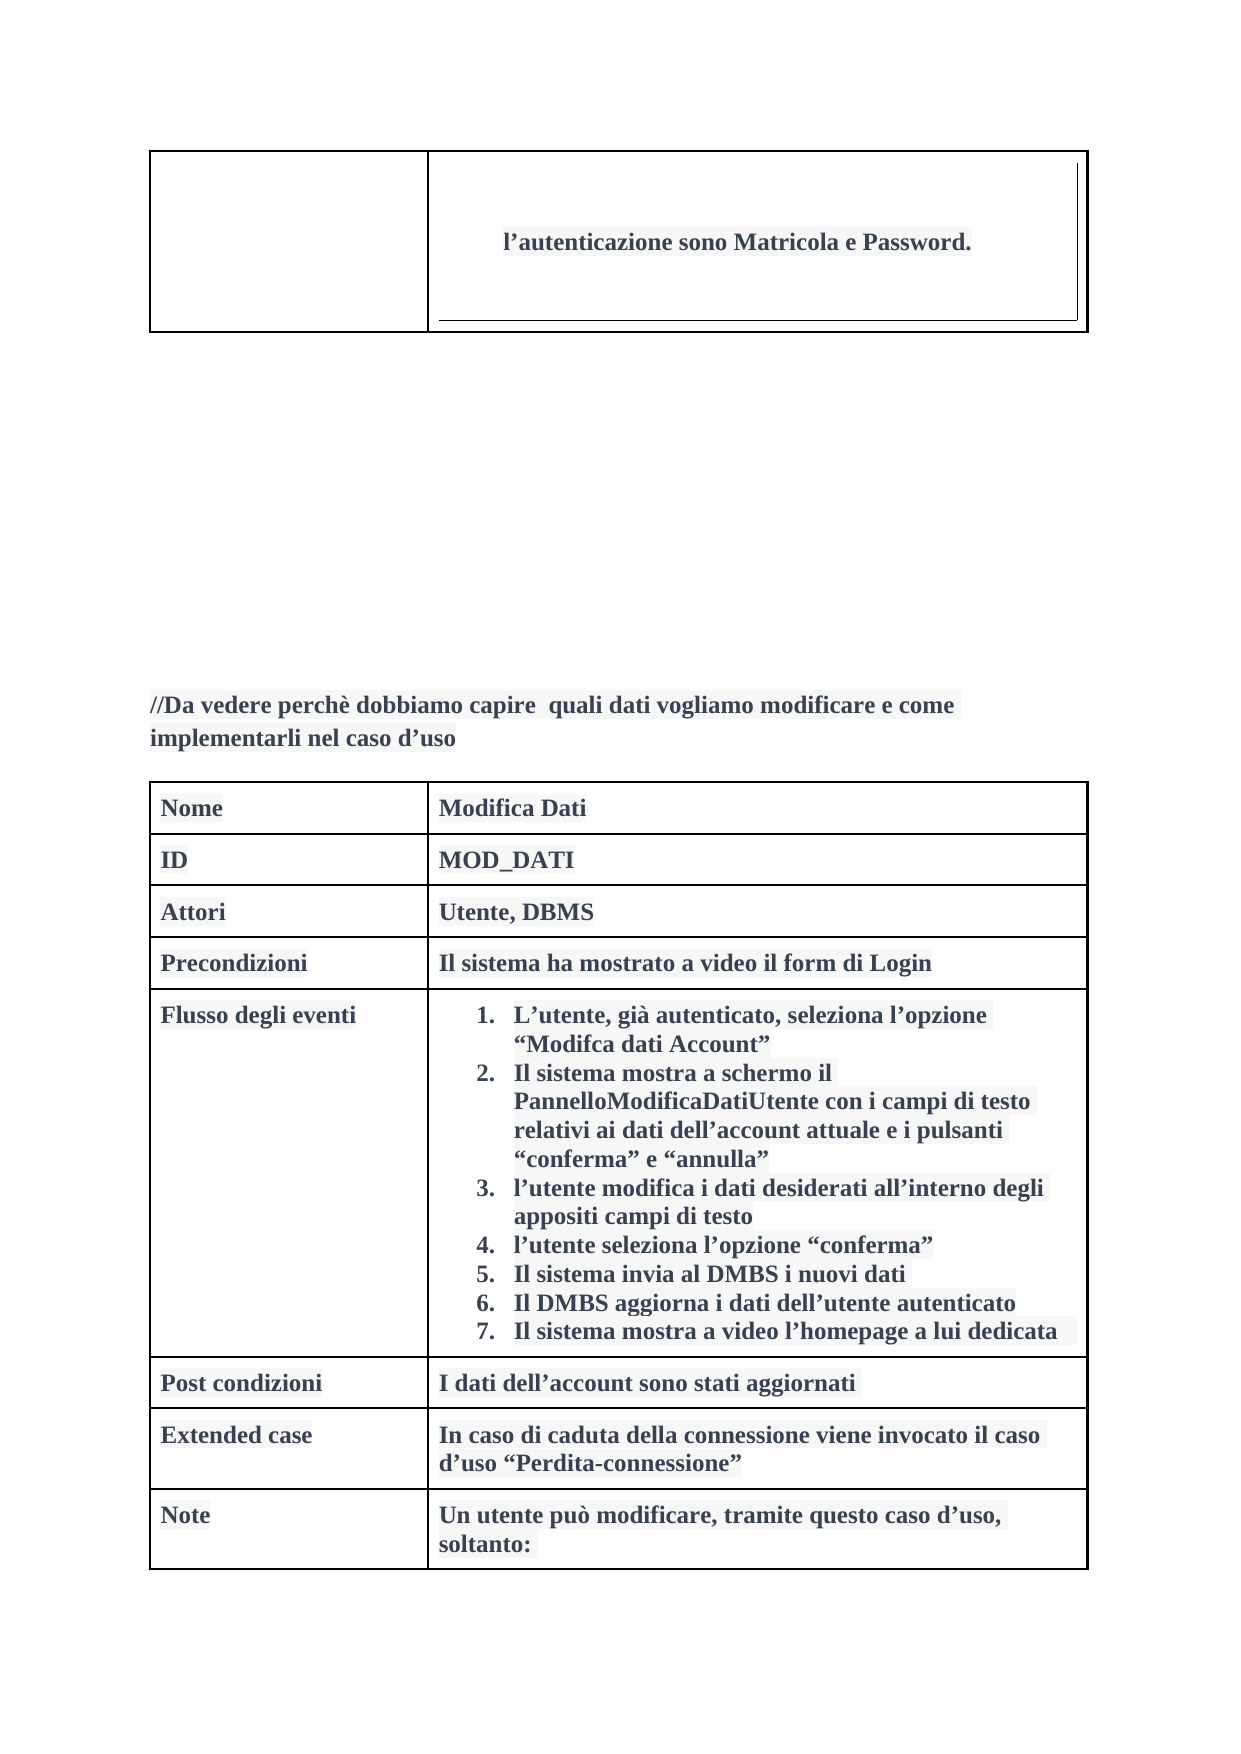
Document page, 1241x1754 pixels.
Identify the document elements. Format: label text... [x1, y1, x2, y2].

table_cell [151, 152, 427, 331]
table_cell L’utente, già autenticato, seleziona l’opzione “Modifca dati Account” Il sistema mostra a schermo il PannelloModificaDatiUtente con i campi di testo relativi ai dati dell’account attuale e i pulsanti “conferma” e “annulla” l’utente modifica i dati desiderati all’interno degli appositi campi di testo l’utente seleziona l’opzione “conferma” Il sistema invia al DMBS i nuovi dati Il DMBS aggiorna i dati dell’utente autenticato Il sistema mostra a video l’homepage a lui dedicata [429, 990, 1086, 1356]
table_cell In caso di caduta della connessione viene invocato il caso d’uso “Perdita-connessione” [429, 1409, 1086, 1488]
table_header Modifica Dati [429, 783, 1086, 833]
table_cell I dati dell’account sono stati aggiornati [429, 1358, 1086, 1407]
table_cell ID [151, 835, 427, 884]
table_cell MOD_DATI [429, 835, 1086, 884]
table_cell Post condizioni [151, 1358, 427, 1407]
table_header Nome [151, 783, 427, 833]
text //Da vedere perchè dobbiamo capire quali dati vogliamo modificare e come implementarli nel caso d’uso [150, 690, 1091, 752]
table_cell Attori [151, 886, 427, 936]
table_cell Utente, DBMS [429, 886, 1086, 936]
table_cell Il sistema ha mostrato a video il form di Login [429, 938, 1086, 988]
table_cell Precondizioni [151, 938, 427, 988]
table_cell l’autenticazione sono Matricola e Password. [429, 152, 1086, 331]
table_cell Un utente può modificare, tramite questo caso d’uso, soltanto: [429, 1490, 1086, 1568]
table_cell Extended case [151, 1409, 427, 1488]
table_cell Note [151, 1490, 427, 1568]
table_cell Flusso degli eventi [151, 990, 427, 1356]
